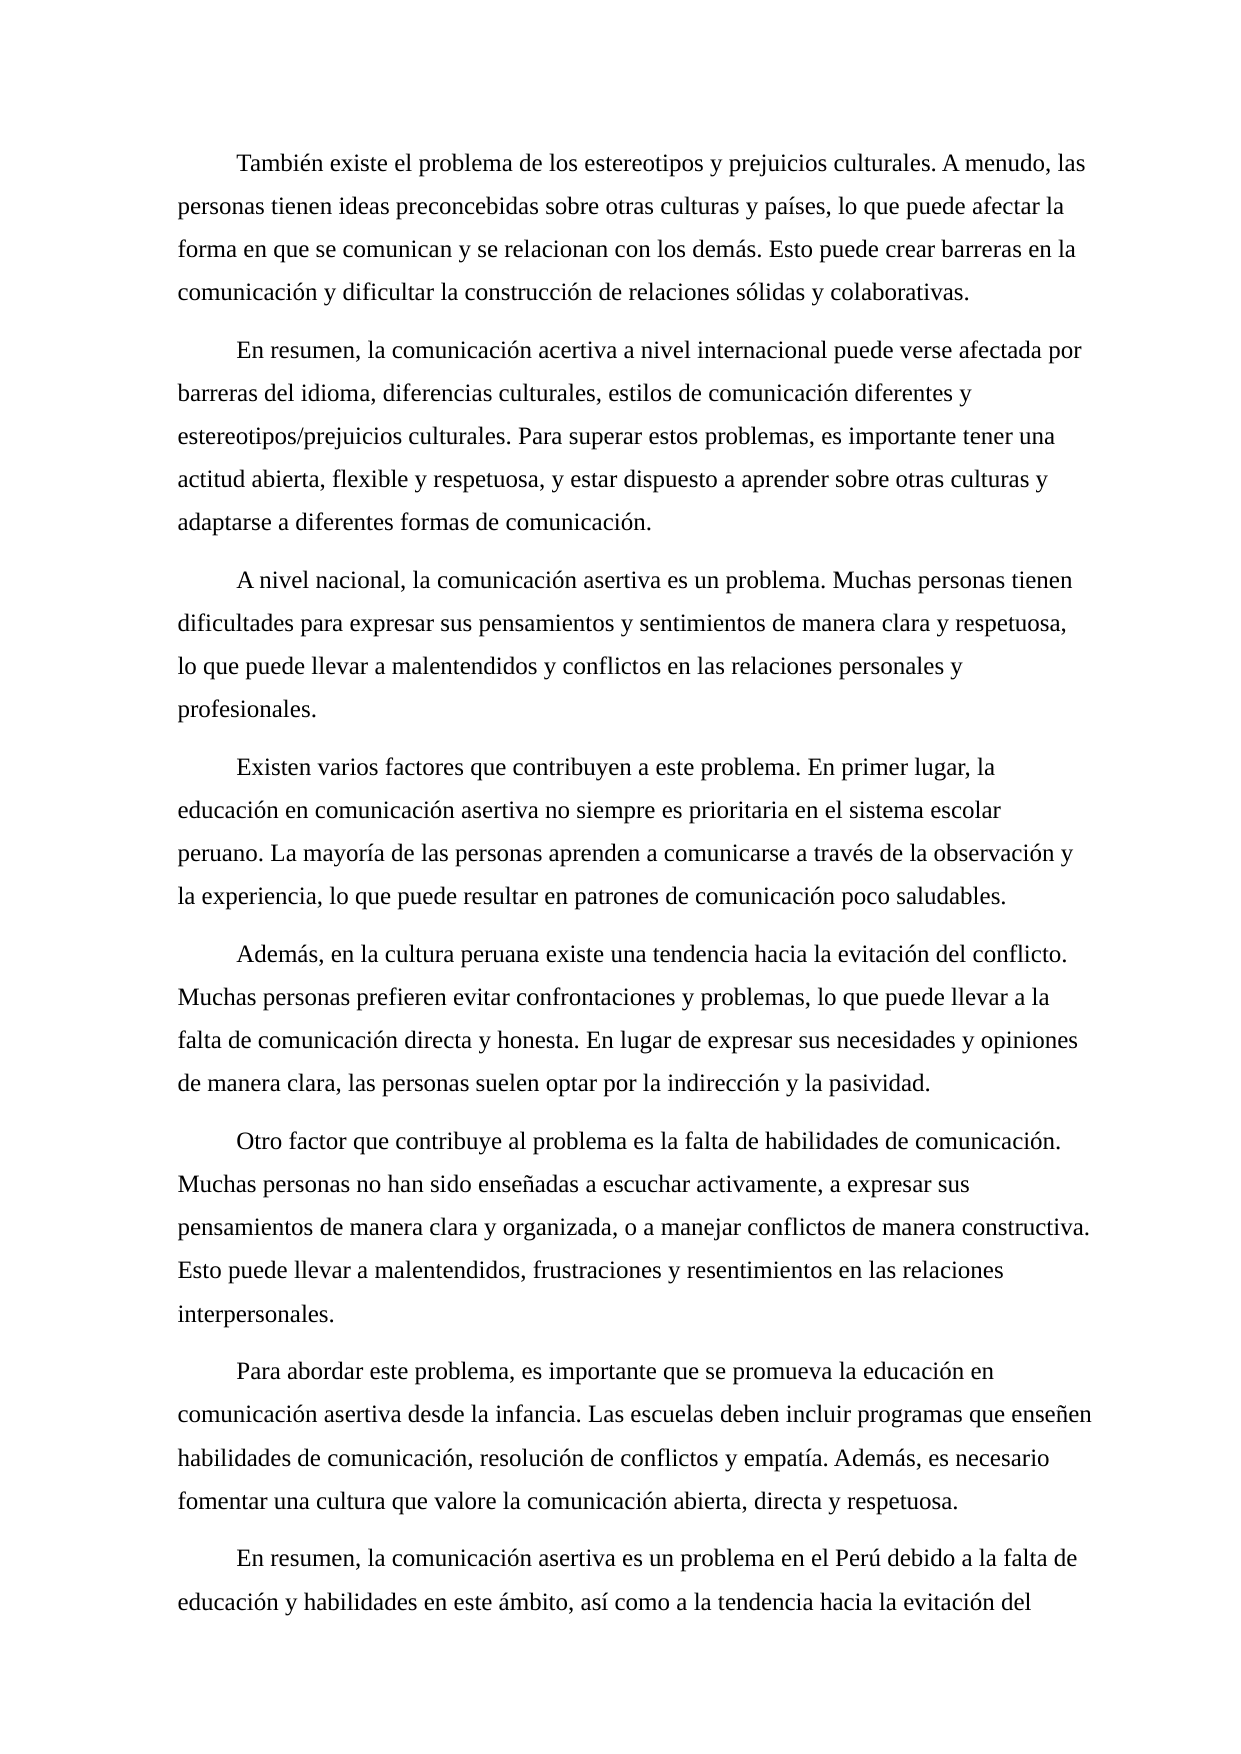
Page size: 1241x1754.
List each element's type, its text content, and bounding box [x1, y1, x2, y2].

text A nivel nacional, la comunicación asertiva es un problema. Muchas personas tienen dificultades para expresar sus pensamientos y sentimientos de manera clara y respetuosa, lo que puede llevar a malentendidos y conflictos en las relaciones personales y profesionales. [177, 565, 1093, 723]
text En resumen, la comunicación acertiva a nivel internacional puede verse afectada por barreras del idioma, diferencias culturales, estilos de comunicación diferentes y estereotipos/prejuicios culturales. Para superar estos problemas, es importante tener una actitud abierta, flexible y respetuosa, y estar dispuesto a aprender sobre otras culturas y adaptarse a diferentes formas de comunicación. [177, 335, 1093, 536]
text Además, en la cultura peruana existe una tendencia hacia la evitación del conflicto. Muchas personas prefieren evitar confrontaciones y problemas, lo que puede llevar a la falta de comunicación directa y honesta. En lugar de expresar sus necesidades y opiniones de manera clara, las personas suelen optar por la indirección y la pasividad. [177, 939, 1093, 1097]
text Existen varios factores que contribuyen a este problema. En primer lugar, la educación en comunicación asertiva no siempre es prioritaria en el sistema escolar peruano. La mayoría de las personas aprenden a comunicarse a través de la observación y la experiencia, lo que puede resultar en patrones de comunicación poco saludables. [177, 752, 1093, 910]
text También existe el problema de los estereotipos y prejuicios culturales. A menudo, las personas tienen ideas preconcebidas sobre otras culturas y países, lo que puede afectar la forma en que se comunican y se relacionan con los demás. Esto puede crear barreras en la comunicación y dificultar la construcción de relaciones sólidas y colaborativas. [177, 148, 1093, 306]
text Para abordar este problema, es importante que se promueva la educación en comunicación asertiva desde la infancia. Las escuelas deben incluir programas que enseñen habilidades de comunicación, resolución de conflictos y empatía. Además, es necesario fomentar una cultura que valore la comunicación abierta, directa y respetuosa. [177, 1356, 1093, 1514]
text Otro factor que contribuye al problema es la falta de habilidades de comunicación. Muchas personas no han sido enseñadas a escuchar activamente, a expresar sus pensamientos de manera clara y organizada, o a manejar conflictos de manera constructiva. Esto puede llevar a malentendidos, frustraciones y resentimientos en las relaciones interpersonales. [177, 1126, 1093, 1327]
text En resumen, la comunicación asertiva es un problema en el Perú debido a la falta de educación y habilidades en este ámbito, así como a la tendencia hacia la evitación del [177, 1543, 1093, 1615]
